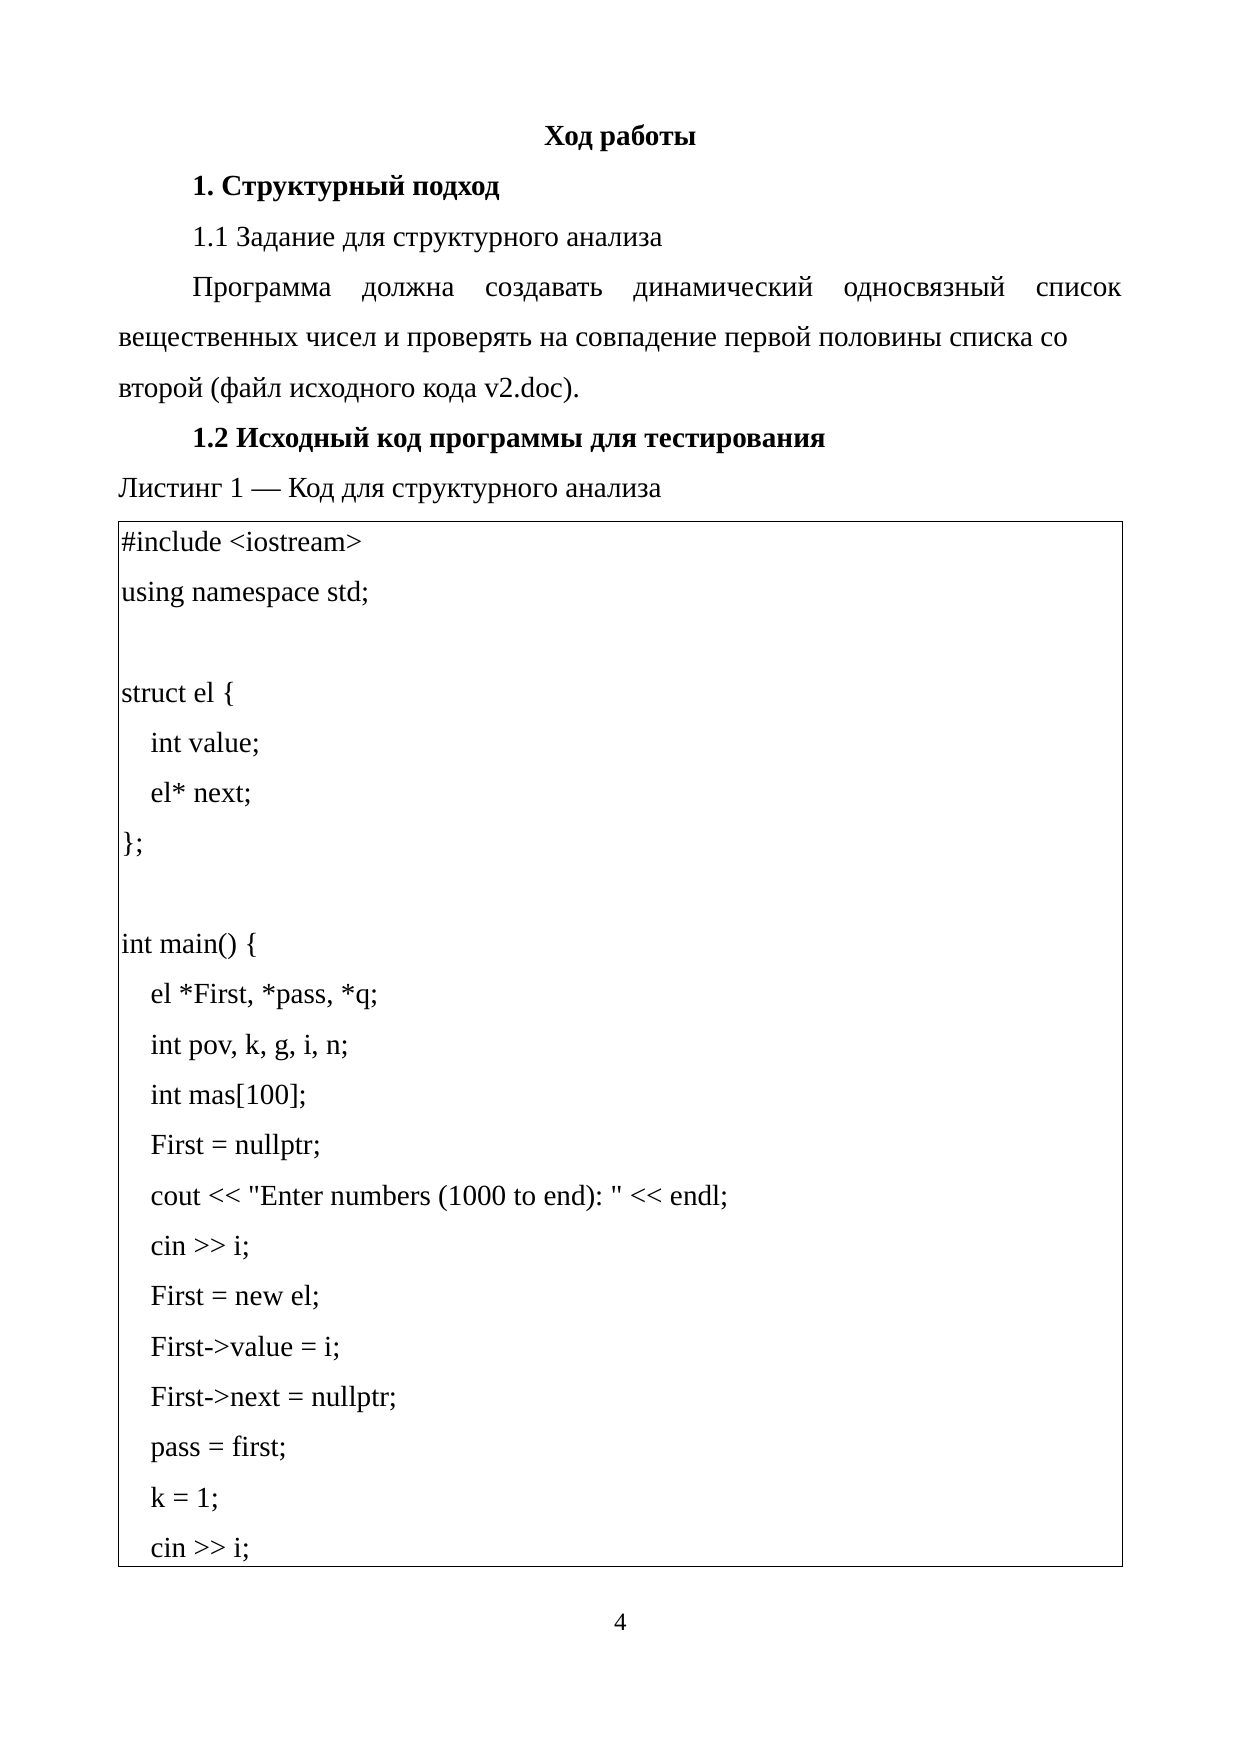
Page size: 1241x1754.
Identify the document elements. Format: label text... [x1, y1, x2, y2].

text pass = first; [119, 1426, 1122, 1463]
subtitle 1. Структурный подход [118, 168, 1122, 202]
text второй (файл исходного кода v2.doc). [118, 370, 1122, 403]
text Листинг 1 — Код для структурного анализа [118, 470, 1122, 504]
text int main() { [119, 923, 1122, 960]
text First = new el; [119, 1275, 1122, 1312]
text int mas[100]; [119, 1074, 1122, 1111]
subtitle 1.1 Задание для структурного анализа [118, 219, 1122, 252]
text First->next = nullptr; [119, 1376, 1122, 1413]
subtitle 1.2 Исходный код программы для тестирования [118, 420, 1122, 453]
subtitle Ход работы [118, 118, 1122, 152]
text #include <iostream> [119, 522, 1122, 557]
text int value; [119, 722, 1122, 758]
text struct el { [119, 672, 1122, 708]
text using namespace std; [119, 571, 1122, 608]
text First->value = i; [119, 1326, 1122, 1362]
text el* next; [119, 772, 1122, 809]
text int pov, k, g, i, n; [119, 1024, 1122, 1060]
text k = 1; [119, 1477, 1122, 1513]
text el *First, *pass, *q; [119, 973, 1122, 1010]
text }; [119, 822, 1122, 859]
text cout << "Enter numbers (1000 to end): " << endl; [119, 1175, 1122, 1211]
text Программа должна создавать динамический односвязный список вещественных чисел и проверять на совпадение первой половины списка со [118, 269, 1122, 353]
text First = nullptr; [119, 1124, 1122, 1161]
text cin >> i; [119, 1527, 1122, 1566]
text cin >> i; [119, 1225, 1122, 1262]
